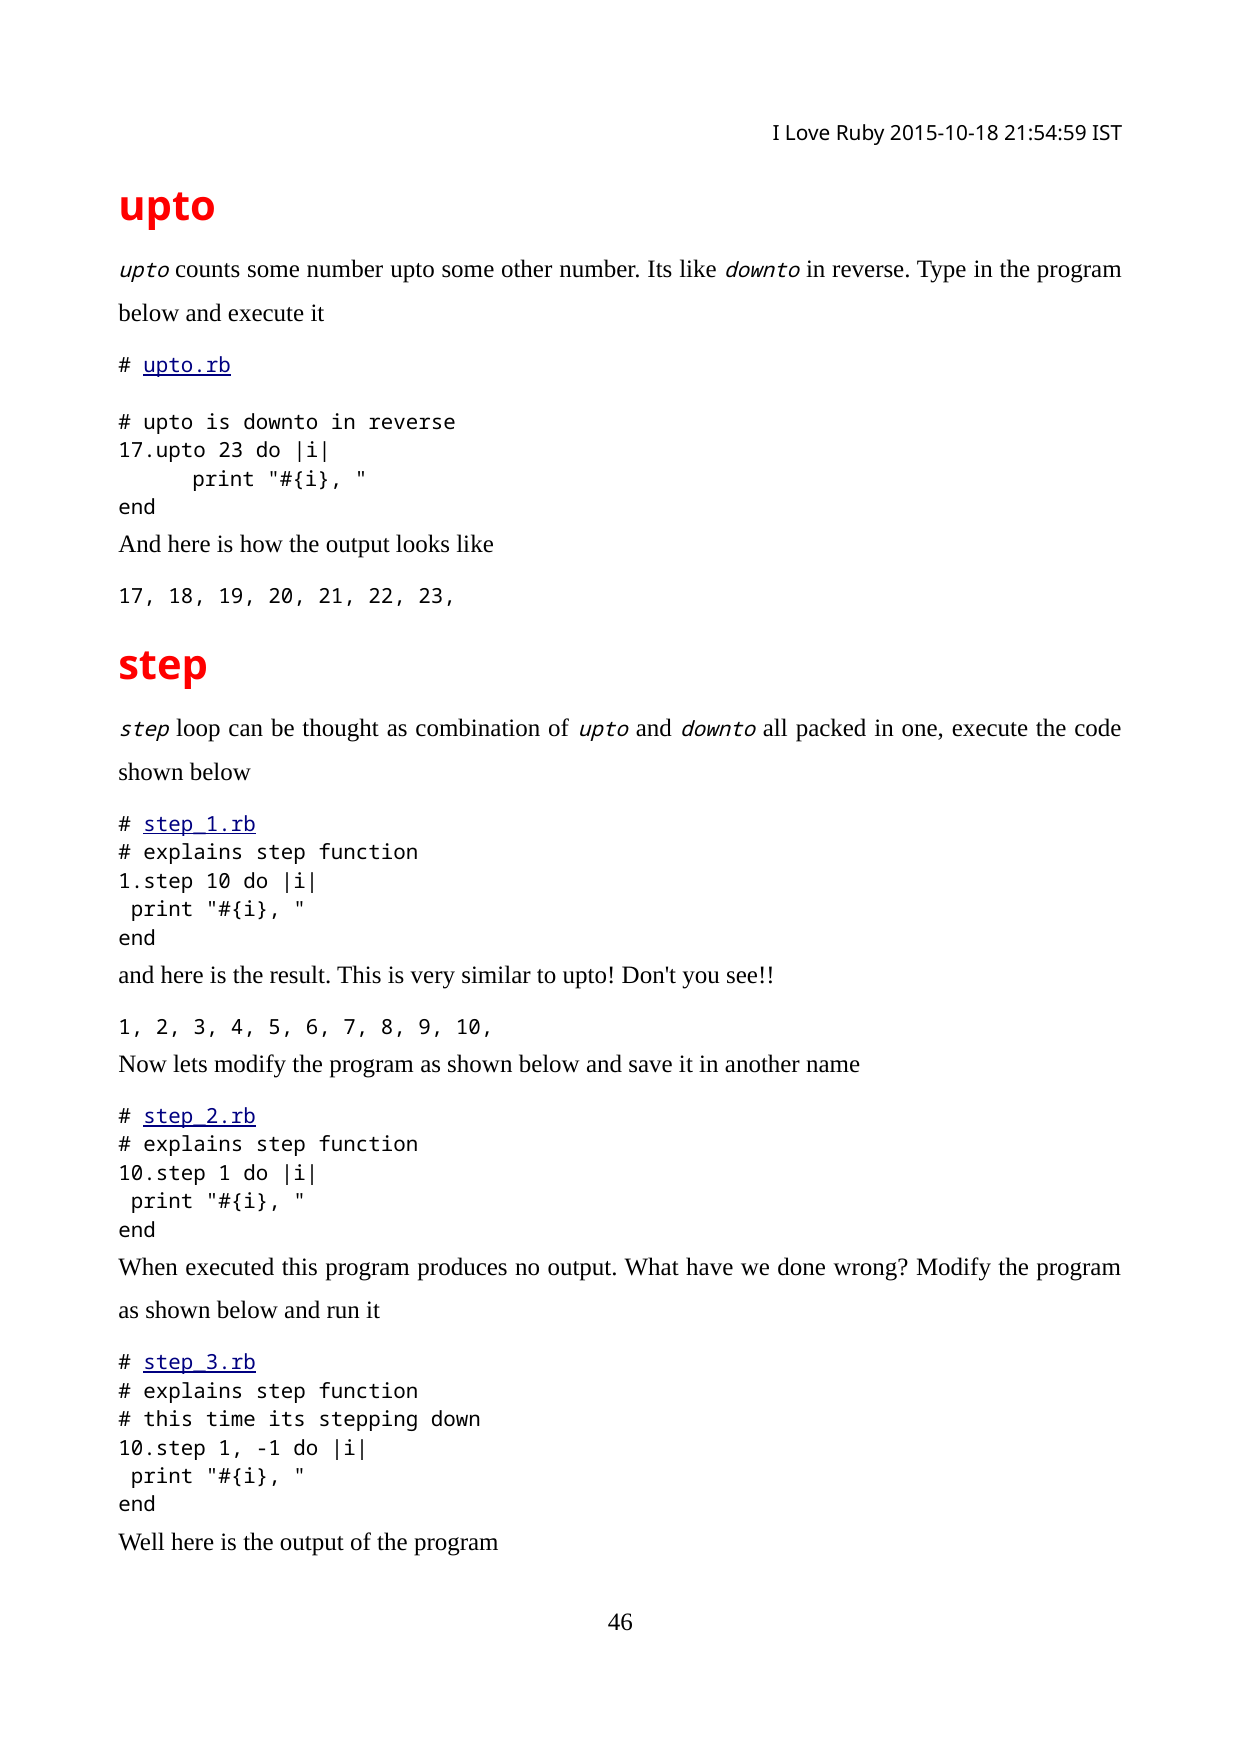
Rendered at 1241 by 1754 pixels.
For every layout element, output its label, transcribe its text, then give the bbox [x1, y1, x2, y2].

text upto counts some number upto some other number. Its like downto in reverse. Type in the program below and execute it [118, 254, 1122, 327]
text print "#{i}, " [118, 1186, 1122, 1215]
text When executed this program produces no output. What have we done wrong? Modify the program as shown below and run it [118, 1252, 1122, 1324]
text And here is how the output looks like [118, 529, 1122, 558]
text print "#{i}, " [118, 1461, 1122, 1489]
text print "#{i}, " [118, 464, 1122, 492]
text # upto is downto in reverse [118, 407, 1122, 435]
text end [118, 1489, 1122, 1518]
text # this time its stepping down [118, 1404, 1122, 1433]
text Now lets modify the program as shown below and save it in another name [118, 1049, 1122, 1078]
text # explains step function [118, 837, 1122, 866]
text 17.upto 23 do |i| [118, 435, 1122, 464]
text print "#{i}, " [118, 894, 1122, 923]
text # explains step function [118, 1376, 1122, 1404]
text 1, 2, 3, 4, 5, 6, 7, 8, 9, 10, [118, 1012, 1122, 1040]
text # step_2.rb [118, 1101, 1122, 1129]
text # step_1.rb [118, 809, 1122, 837]
subtitle step [118, 635, 1122, 692]
text end [118, 1215, 1122, 1243]
text Well here is the output of the program [118, 1527, 1122, 1556]
text # upto.rb [118, 350, 1122, 378]
text end [118, 923, 1122, 951]
text # step_3.rb [118, 1347, 1122, 1376]
text 17, 18, 19, 20, 21, 22, 23, [118, 581, 1122, 610]
text and here is the result. This is very similar to upto! Don't you see!! [118, 960, 1122, 989]
text 10.step 1, -1 do |i| [118, 1433, 1122, 1461]
text step loop can be thought as combination of upto and downto all packed in one, execute the code shown below [118, 713, 1122, 786]
text end [118, 492, 1122, 521]
text 1.step 10 do |i| [118, 866, 1122, 894]
text # explains step function [118, 1129, 1122, 1158]
subtitle upto [118, 176, 1122, 233]
text 10.step 1 do |i| [118, 1158, 1122, 1186]
